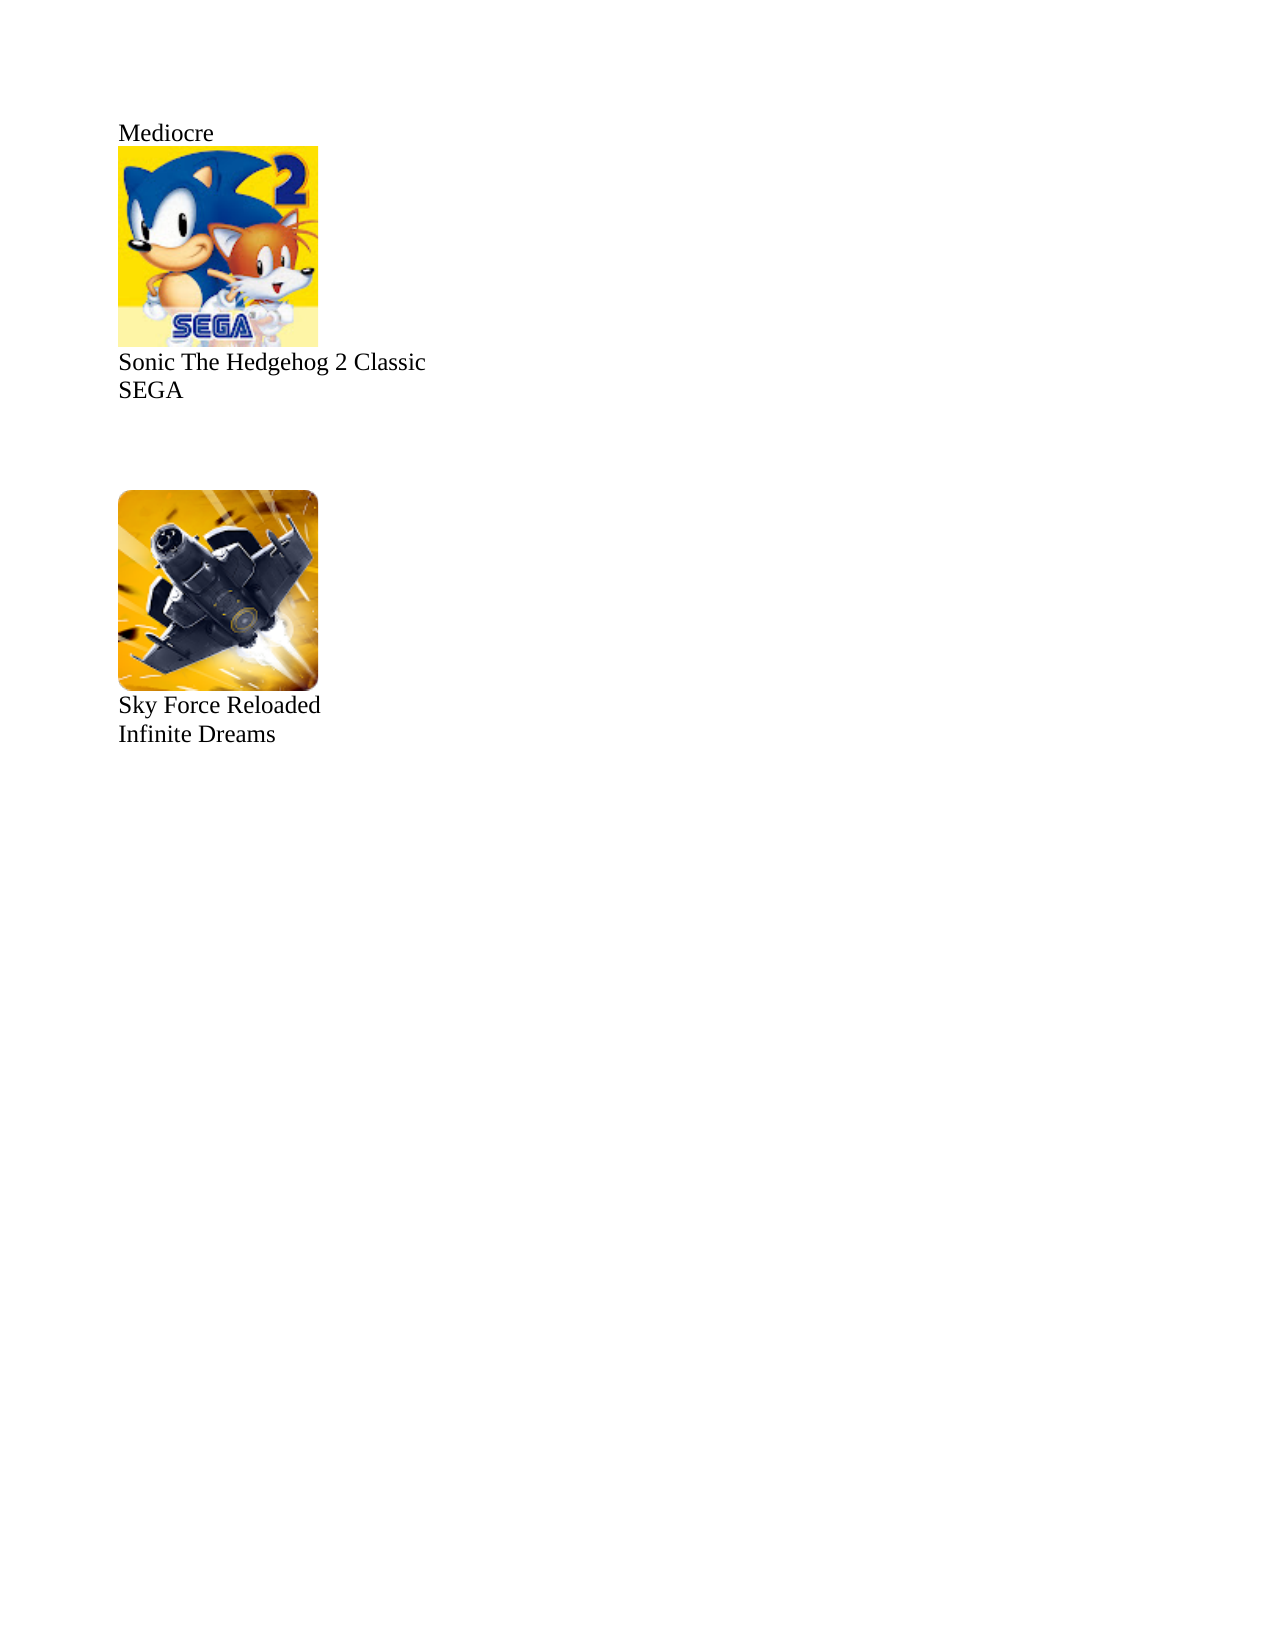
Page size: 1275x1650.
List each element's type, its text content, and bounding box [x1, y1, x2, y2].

picture [118, 146, 319, 347]
text Sky Force Reloaded [118, 691, 1157, 719]
text Mediocre [118, 118, 1157, 147]
text Infinite Dreams [118, 719, 1157, 748]
picture [118, 490, 319, 691]
text SEGA [118, 376, 1157, 404]
text Sonic The Hedgehog 2 Classic [118, 347, 1157, 376]
